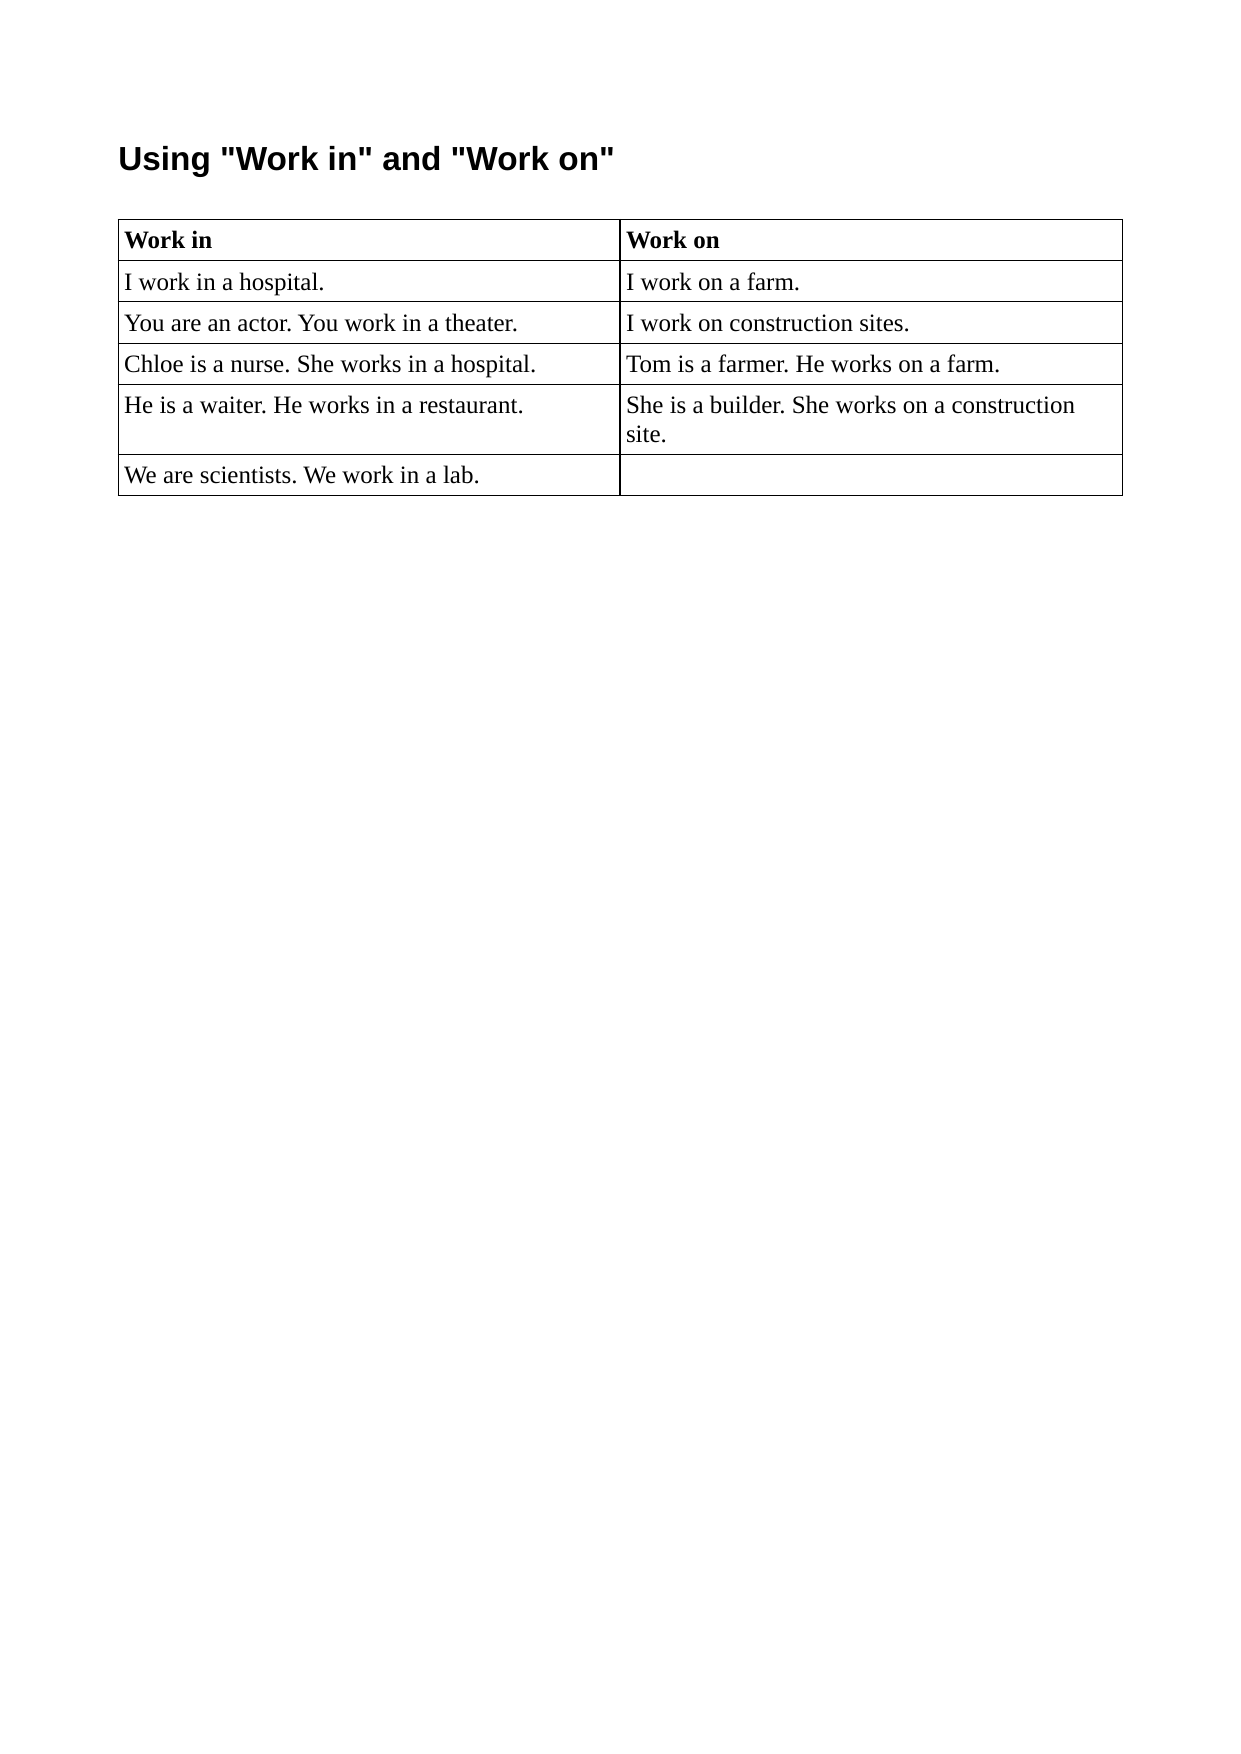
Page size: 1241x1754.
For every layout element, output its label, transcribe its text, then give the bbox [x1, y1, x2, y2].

table_cell [621, 455, 1122, 495]
subtitle Using "Work in" and "Work on" [118, 139, 1122, 177]
table_cell She is a builder. She works on a construction site. [621, 385, 1122, 454]
table_cell I work on construction sites. [621, 302, 1122, 342]
table_cell You are an actor. You work in a theater. [119, 302, 619, 342]
table_header Work in [119, 220, 619, 260]
table_cell We are scientists. We work in a lab. [119, 455, 619, 495]
table_cell I work on a farm. [621, 261, 1122, 301]
table_cell Chloe is a nurse. She works in a hospital. [119, 344, 619, 384]
table_cell I work in a hospital. [119, 261, 619, 301]
table_cell Tom is a farmer. He works on a farm. [621, 344, 1122, 384]
table_header Work on [621, 220, 1122, 260]
table_cell He is a waiter. He works in a restaurant. [119, 385, 619, 454]
